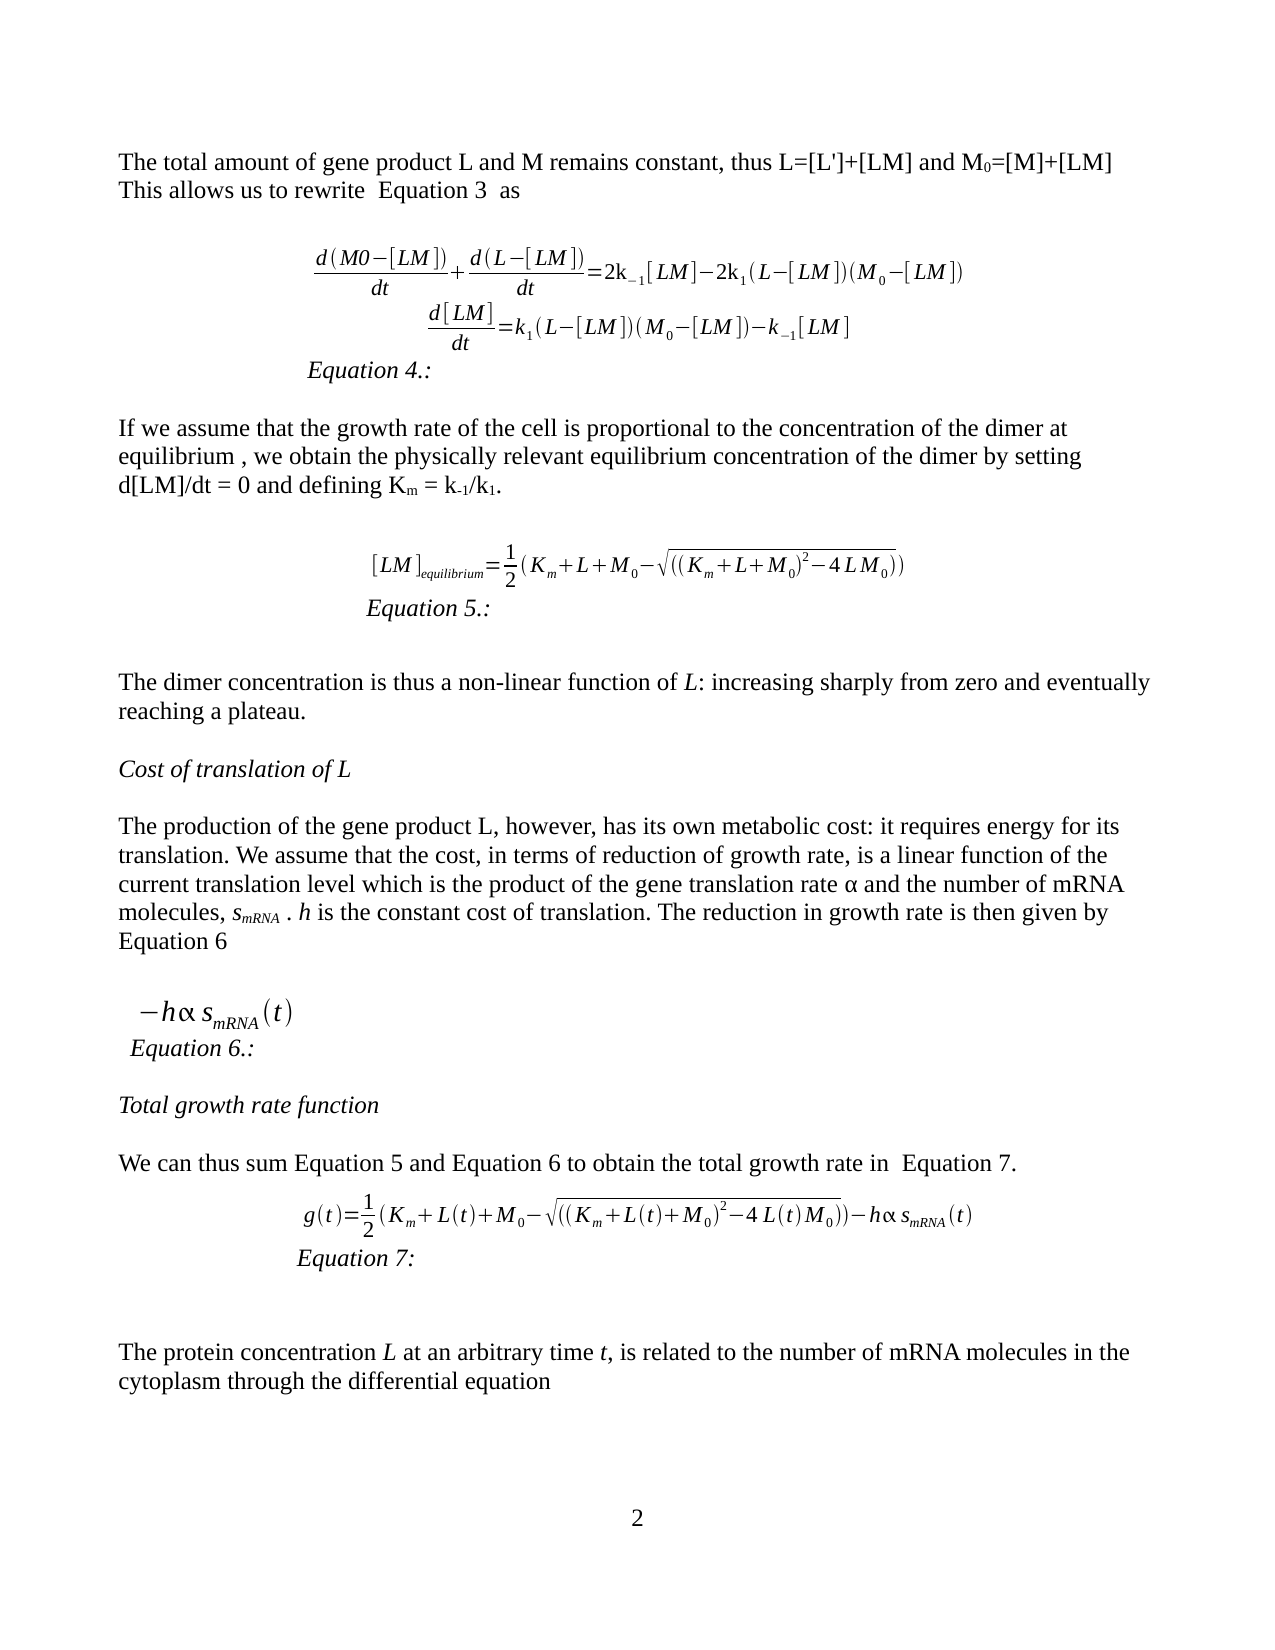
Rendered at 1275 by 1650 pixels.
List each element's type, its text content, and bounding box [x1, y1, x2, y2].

text The production of the gene product L, however, has its own metabolic cost: it requires energy for its translation. We assume that the cost, in terms of reduction of growth rate, is a linear function of the current translation level which is the product of the gene translation rate α and the number of mRNA molecules, smRNA . h is the constant cost of translation. The reduction in growth rate is then given by Equation 6 [118, 811, 1157, 955]
text The protein concentration L at an arbitrary time t, is related to the number of mRNA molecules in the cytoplasm through the differential equation [118, 1337, 1157, 1395]
text We can thus sum Equation 5 and Equation 6 to obtain the total growth rate in Equation 7. [118, 1148, 1157, 1177]
text Total growth rate function [118, 1090, 1157, 1119]
text The dimer concentration is thus a non-linear function of L: increasing sharply from zero and eventually reaching a plateau. [118, 667, 1157, 725]
text Equation 6.: [130, 996, 301, 1062]
text Equation 7: [297, 1189, 978, 1272]
text Equation 4.: [307, 246, 968, 384]
text The total amount of gene product L and M remains constant, thus L=[L']+[LM] and M0=[M]+[LM] This allows us to rewrite Equation 3 as [118, 147, 1157, 204]
text Cost of translation of L [118, 754, 1157, 782]
text Equation 5.: [366, 540, 909, 622]
text If we assume that the growth rate of the cell is proportional to the concentration of the dimer at equilibrium , we obtain the physically relevant equilibrium concentration of the dimer by setting d[LM]/dt = 0 and defining Km = k-1/k1. [118, 413, 1157, 499]
